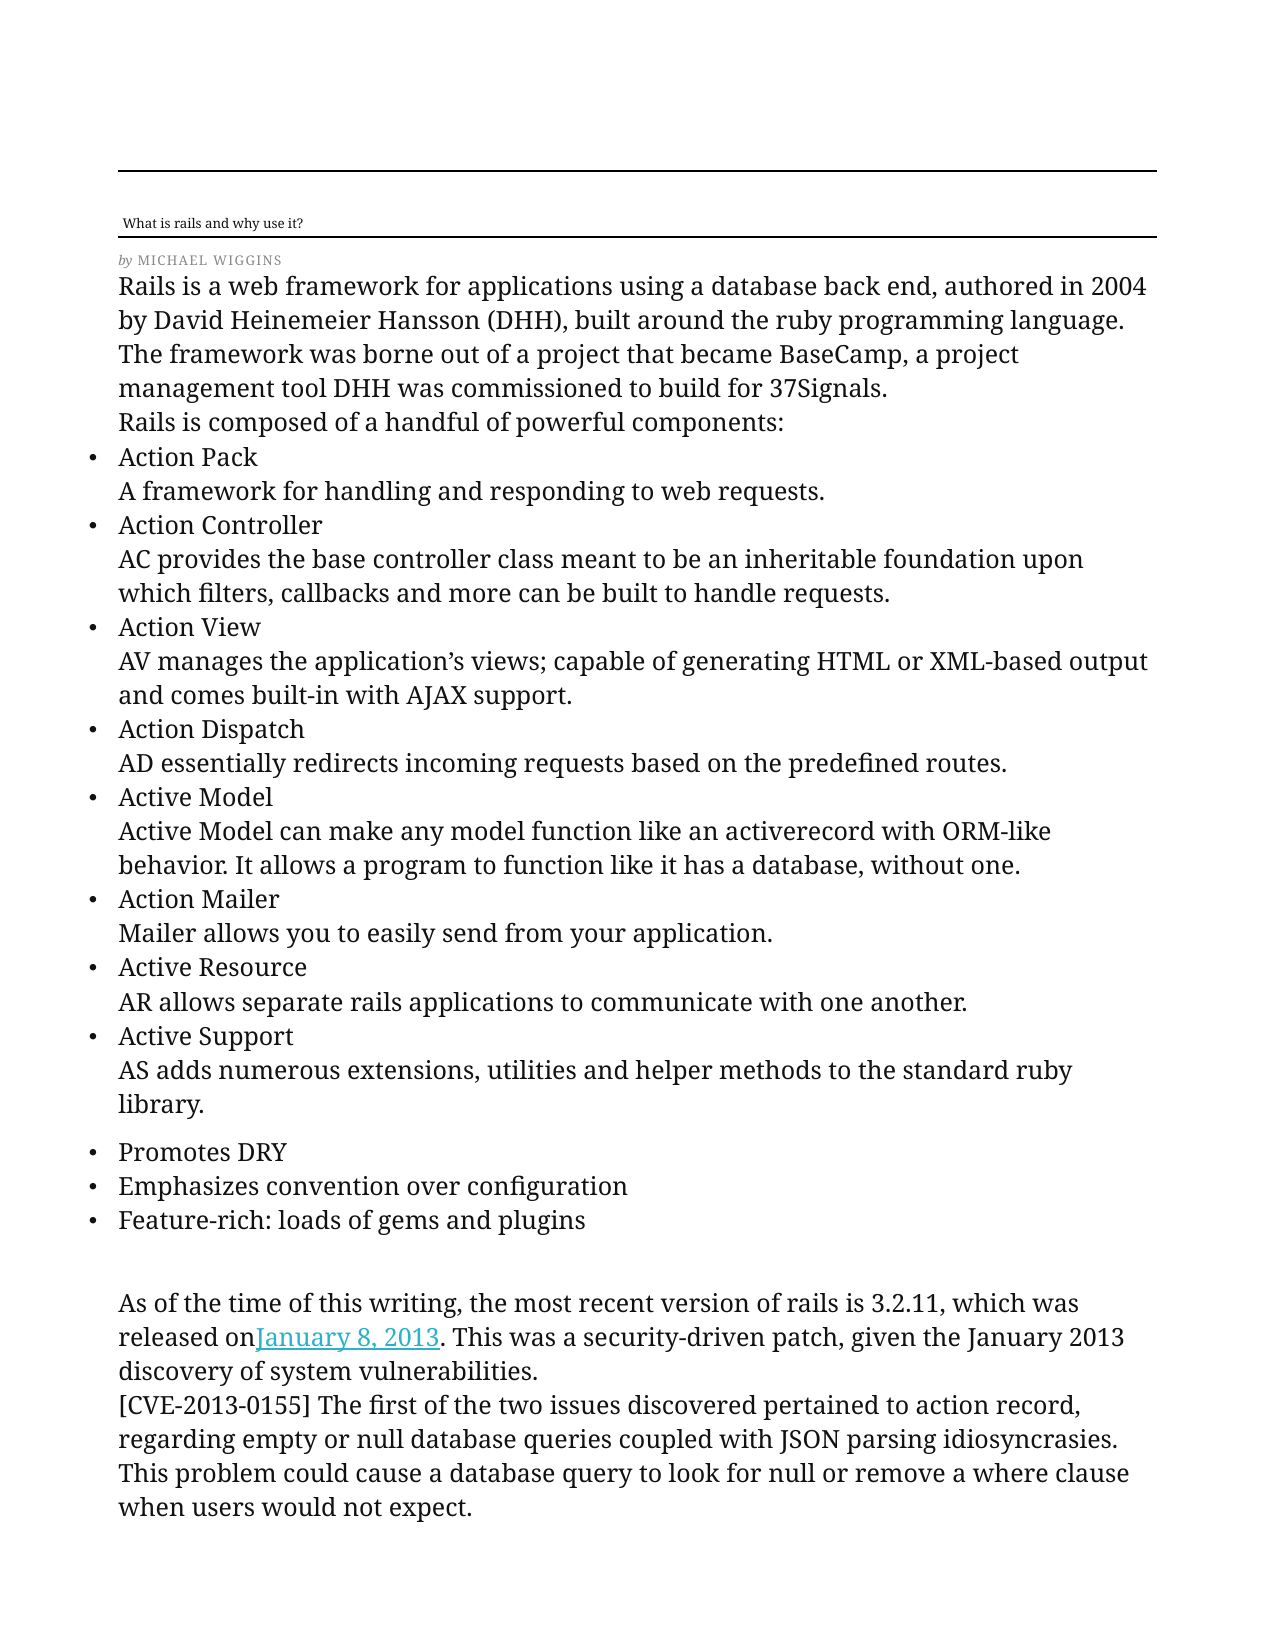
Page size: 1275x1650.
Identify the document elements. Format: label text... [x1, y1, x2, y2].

text As of the time of this writing, the most recent version of rails is 3.2.11, which was released onJanuary 8, 2013. This was a security-driven patch, given the January 2013 discovery of system vulnerabilities. [118, 1251, 1157, 1388]
list Action Dispatch [118, 712, 1157, 746]
list Emphasizes convention over configuration [118, 1169, 1157, 1203]
text by MICHAEL WIGGINS [118, 251, 1157, 269]
list Feature-rich: loads of gems and plugins [118, 1203, 1157, 1237]
list Promotes DRY [118, 1135, 1157, 1169]
list Active Model [118, 780, 1157, 814]
subtitle What is rails and why use it? [118, 209, 1157, 236]
list Action View [118, 609, 1157, 643]
list Action Pack [118, 439, 1157, 473]
list AD essentially redirects incoming requests based on the predefined routes. [118, 746, 1157, 780]
list AV manages the application’s views; capable of generating HTML or XML-based output and comes built-in with AJAX support. [118, 643, 1157, 712]
list Active Resource [118, 950, 1157, 984]
list AC provides the base controller class meant to be an inheritable foundation upon which filters, callbacks and more can be built to handle requests. [118, 541, 1157, 609]
text Rails is composed of a handful of powerful components: [118, 405, 1157, 439]
list Action Controller [118, 507, 1157, 541]
list Active Model can make any model function like an activerecord with ORM-like behavior. It allows a program to function like it has a database, without one. [118, 814, 1157, 882]
list Active Support [118, 1018, 1157, 1052]
list Mailer allows you to easily send from your application. [118, 916, 1157, 950]
list Action Mailer [118, 882, 1157, 916]
list A framework for handling and responding to web requests. [118, 473, 1157, 507]
list AS adds numerous extensions, utilities and helper methods to the standard ruby library. [118, 1052, 1157, 1120]
text [CVE-2013-0155] The first of the two issues discovered pertained to action record, regarding empty or null database queries coupled with JSON parsing idiosyncrasies. This problem could cause a database query to look for null or remove a where clause when users would not expect. [118, 1388, 1157, 1524]
text Rails is a web framework for applications using a database back end, authored in 2004 by David Heinemeier Hansson (DHH), built around the ruby programming language. The framework was borne out of a project that became BaseCamp, a project management tool DHH was commissioned to build for 37Signals. [118, 269, 1157, 405]
list AR allows separate rails applications to communicate with one another. [118, 984, 1157, 1018]
